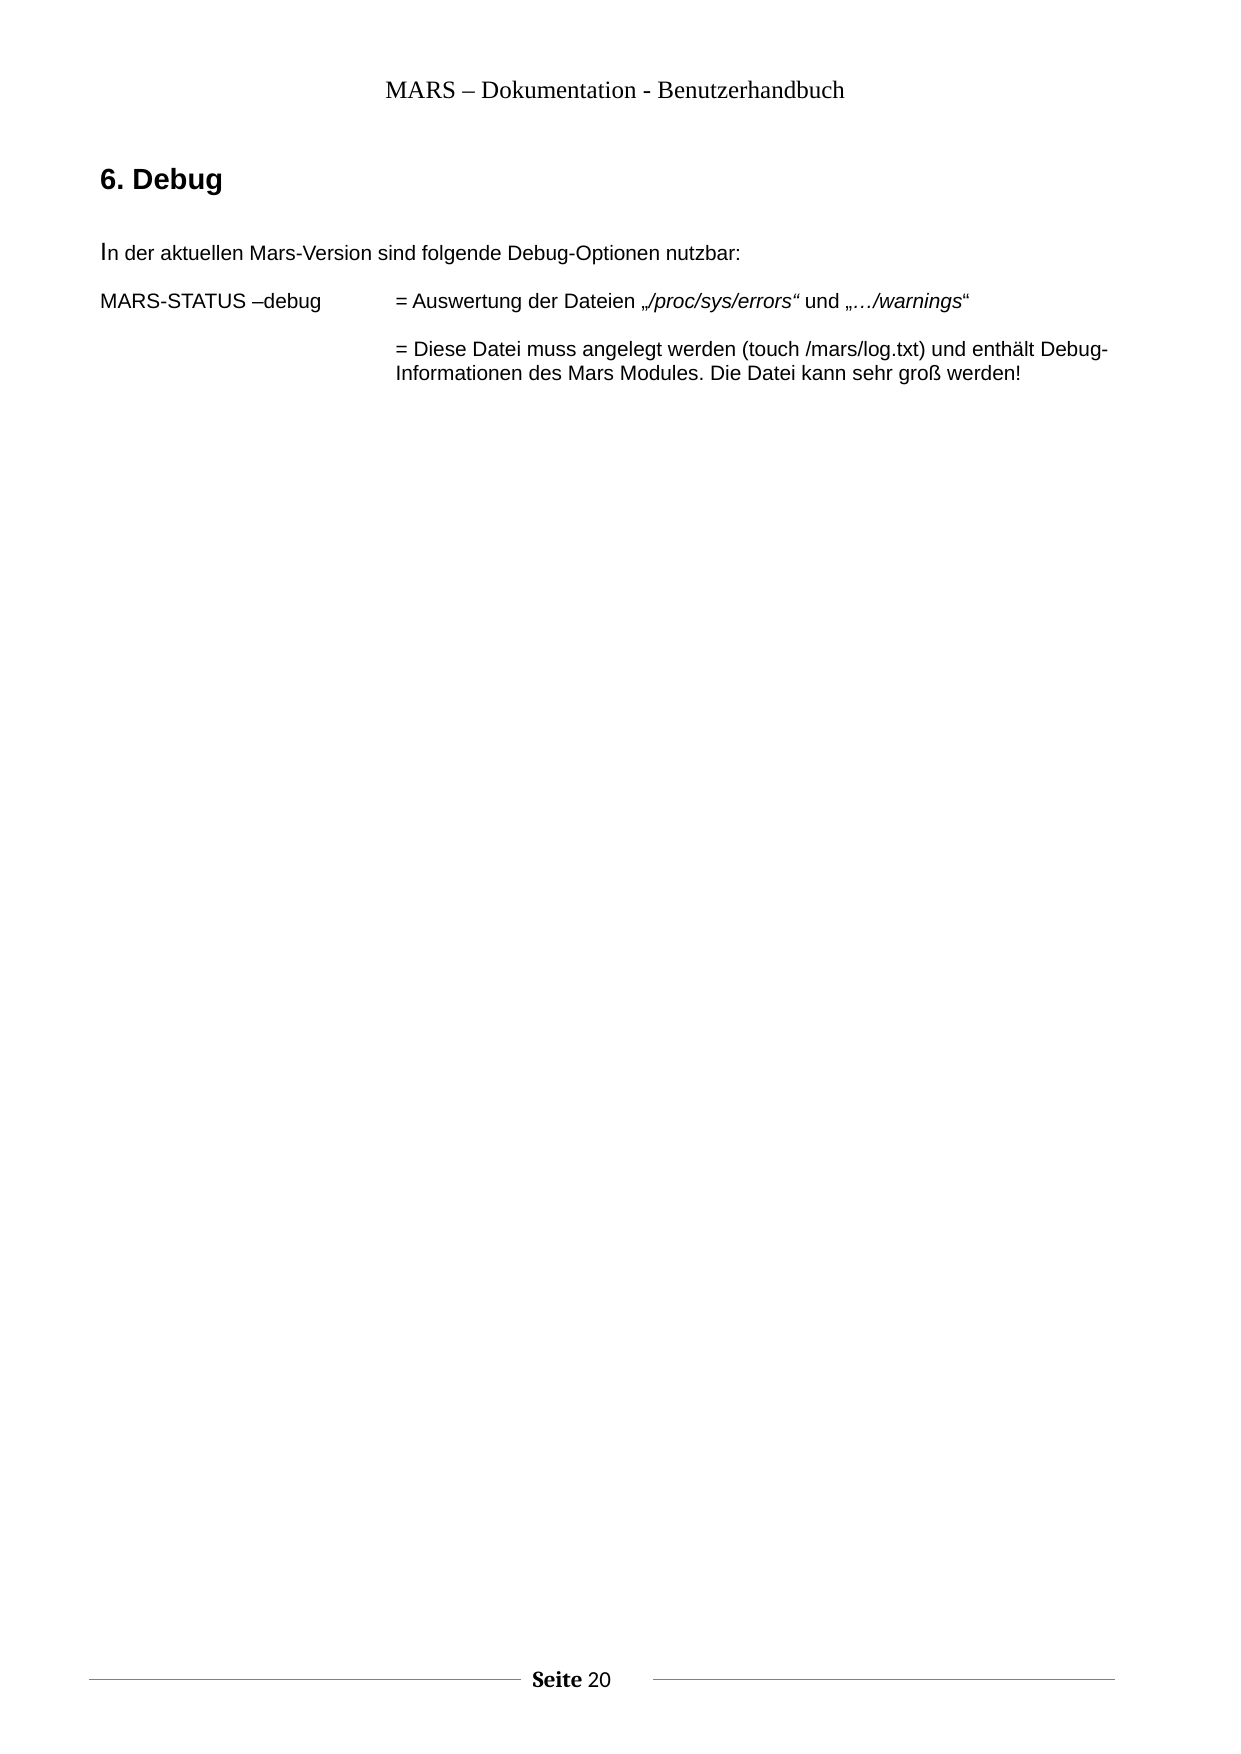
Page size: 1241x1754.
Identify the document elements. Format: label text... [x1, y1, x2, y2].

text In der aktuellen Mars-Version sind folgende Debug-Optionen nutzbar: [100, 237, 1123, 265]
text MARS-STATUS –debug = Auswertung der Dateien „/proc/sys/errors“ und „…/warnings“ [100, 289, 1123, 313]
subtitle 6. Debug [100, 162, 1123, 195]
text = Diese Datei muss angelegt werden (touch /mars/log.txt) und enthält Debug- Informationen des Mars Modules. Die Datei kann sehr groß werden! [100, 337, 1123, 385]
